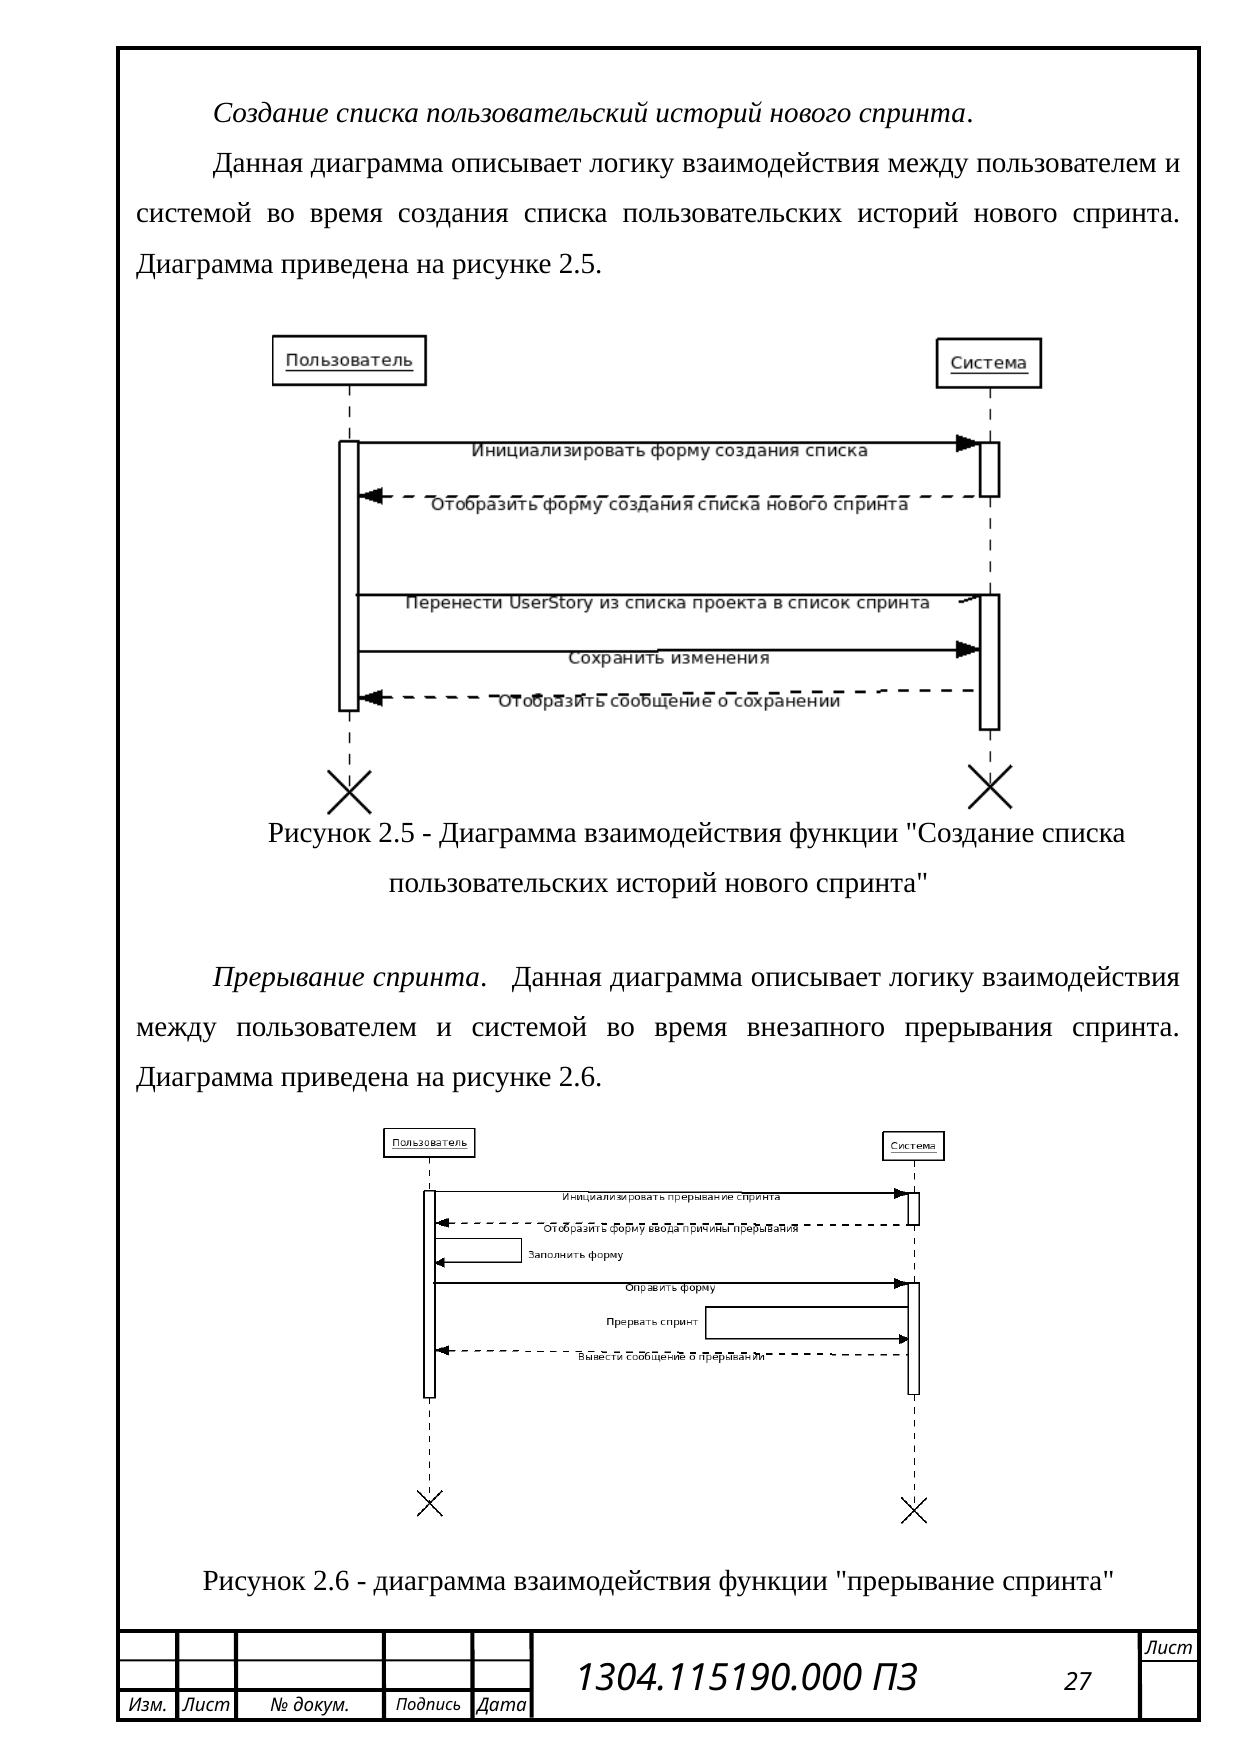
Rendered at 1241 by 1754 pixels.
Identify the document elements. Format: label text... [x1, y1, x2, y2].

text Данная диаграмма описывает логику взаимодействия между пользователем и системой во время создания списка пользовательских историй нового спринта. Диаграмма приведена на рисунке 2.5. [136, 145, 1181, 279]
picture [371, 1110, 946, 1524]
picture [272, 296, 1045, 816]
text Создание списка пользовательский историй нового спринта. [136, 95, 1181, 128]
text Рисунок 2.5 - Диаграмма взаимодействия функции "Создание списка пользовательских историй нового спринта" [136, 598, 1181, 899]
text Прерывание спринта. Данная диаграмма описывает логику взаимодействия между пользователем и системой во время внезапного прерывания спринта. Диаграмма приведена на рисунке 2.6. [136, 959, 1181, 1093]
text Рисунок 2.6 - диаграмма взаимодействия функции "прерывание спринта" [136, 1563, 1181, 1596]
